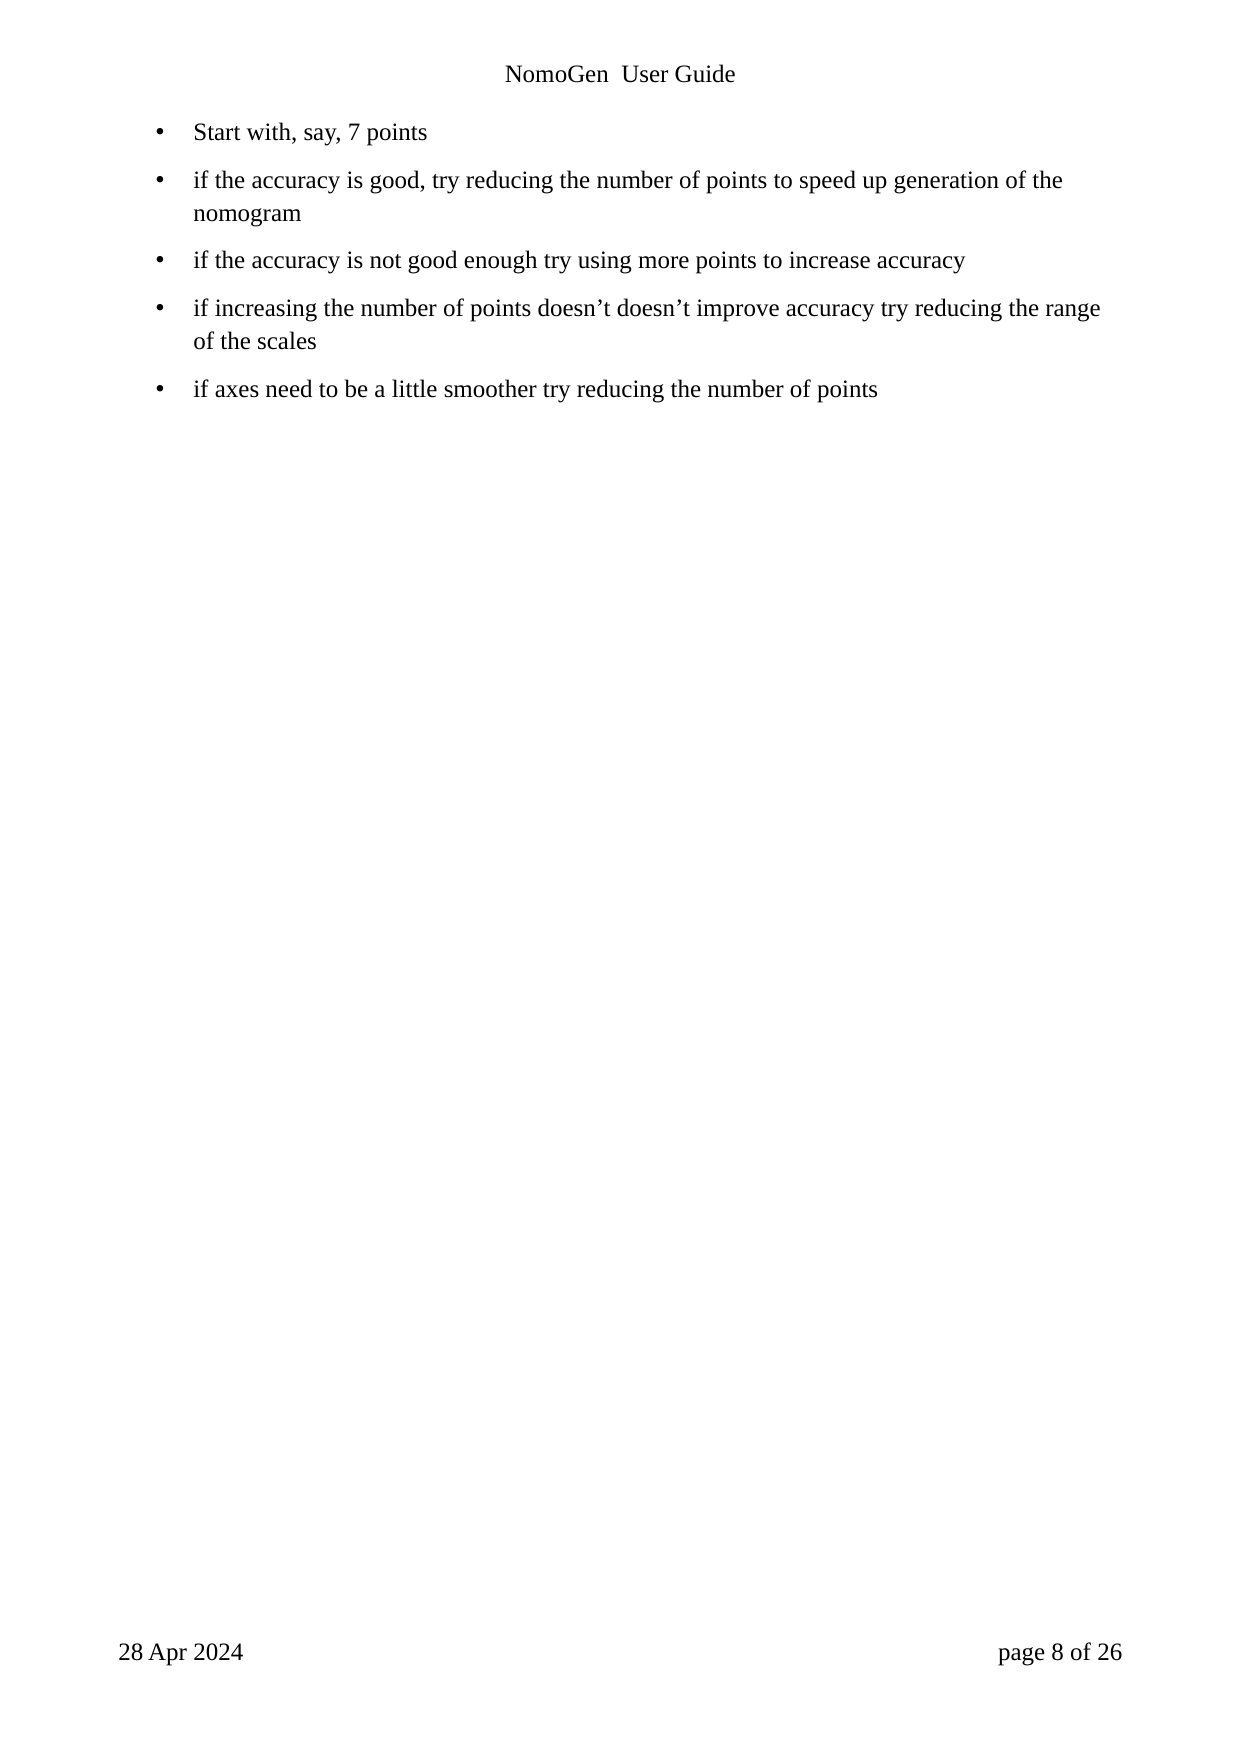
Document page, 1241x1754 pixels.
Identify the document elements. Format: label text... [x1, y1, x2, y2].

list if axes need to be a little smoother try reducing the number of points [156, 374, 1122, 402]
list if the accuracy is not good enough try using more points to increase accuracy [156, 246, 1122, 274]
list if increasing the number of points doesn’t doesn’t improve accuracy try reducing the range of the scales [156, 293, 1122, 355]
list Start with, say, 7 points [156, 117, 1122, 146]
list if the accuracy is good, try reducing the number of points to speed up generation of the nomogram [156, 165, 1122, 227]
